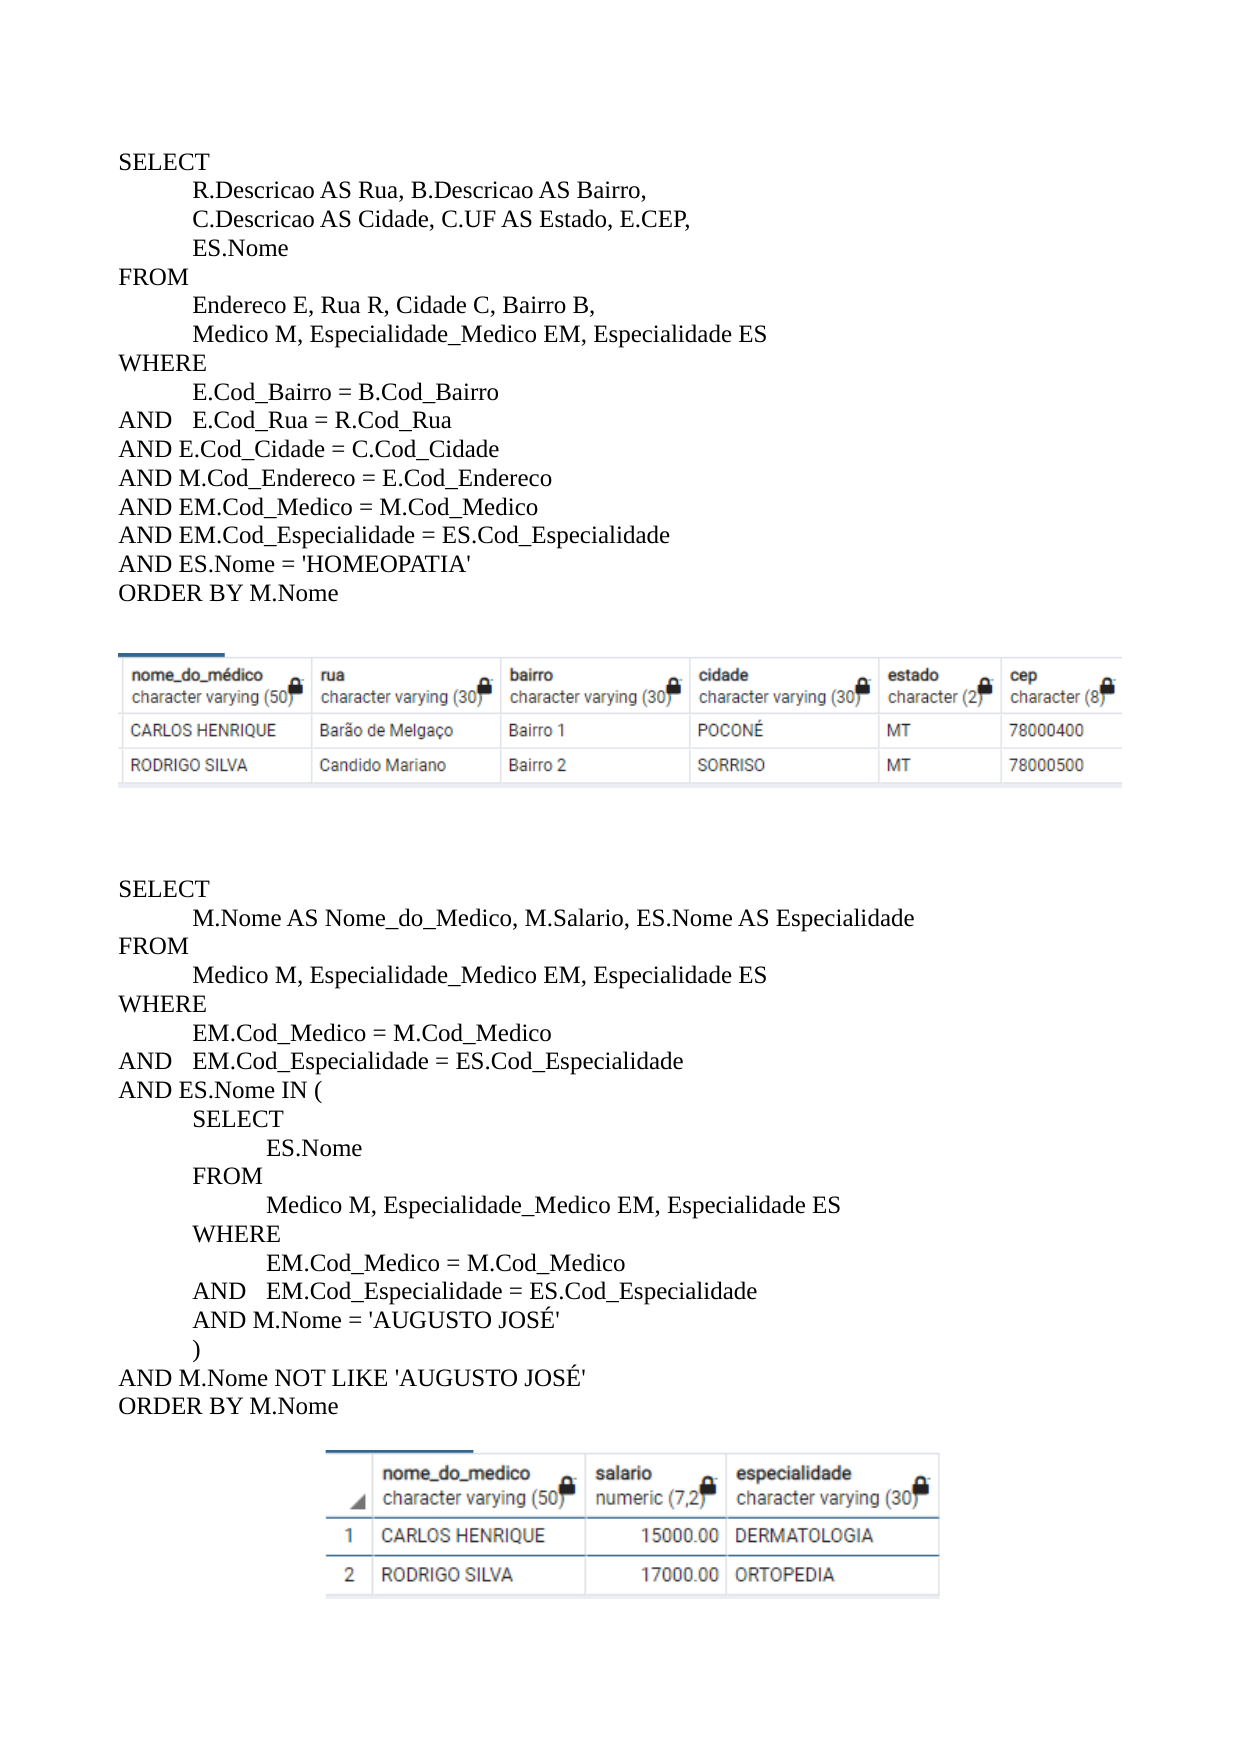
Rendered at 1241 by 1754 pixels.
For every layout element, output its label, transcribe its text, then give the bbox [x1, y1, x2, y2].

text FROM [118, 262, 1122, 291]
picture [325, 1450, 940, 1599]
text Endereco E, Rua R, Cidade C, Bairro B, [118, 291, 1122, 319]
text AND M.Nome = 'AUGUSTO JOSÉ' [118, 1305, 1122, 1334]
text EM.Cod_Medico = M.Cod_Medico [118, 1248, 1122, 1276]
text AND ES.Nome IN ( [118, 1075, 1122, 1104]
text ORDER BY M.Nome [118, 578, 1122, 607]
text WHERE [118, 348, 1122, 377]
text ORDER BY M.Nome [118, 1391, 1122, 1420]
text SELECT [118, 1104, 1122, 1133]
text AND ES.Nome = 'HOMEOPATIA' [118, 549, 1122, 578]
text Medico M, Especialidade_Medico EM, Especialidade ES [118, 960, 1122, 989]
text C.Descricao AS Cidade, C.UF AS Estado, E.CEP, [118, 204, 1122, 233]
text Medico M, Especialidade_Medico EM, Especialidade ES [118, 1190, 1122, 1219]
text M.Nome AS Nome_do_Medico, M.Salario, ES.Nome AS Especialidade [118, 903, 1122, 931]
text ES.Nome [118, 233, 1122, 262]
text FROM [118, 931, 1122, 960]
text SELECT [118, 874, 1122, 903]
text AND EM.Cod_Medico = M.Cod_Medico [118, 492, 1122, 521]
text Medico M, Especialidade_Medico EM, Especialidade ES [118, 319, 1122, 348]
text AND EM.Cod_Especialidade = ES.Cod_Especialidade [118, 1046, 1122, 1075]
text ES.Nome [118, 1133, 1122, 1161]
picture [118, 653, 1123, 788]
text AND E.Cod_Rua = R.Cod_Rua [118, 406, 1122, 434]
text WHERE [118, 1219, 1122, 1248]
text ) [118, 1334, 1122, 1363]
text SELECT [118, 147, 1122, 176]
text EM.Cod_Medico = M.Cod_Medico [118, 1018, 1122, 1046]
text AND M.Nome NOT LIKE 'AUGUSTO JOSÉ' [118, 1363, 1122, 1391]
text AND E.Cod_Cidade = C.Cod_Cidade [118, 434, 1122, 463]
text FROM [118, 1161, 1122, 1190]
text WHERE [118, 989, 1122, 1018]
text E.Cod_Bairro = B.Cod_Bairro [118, 377, 1122, 406]
text R.Descricao AS Rua, B.Descricao AS Bairro, [118, 176, 1122, 204]
text AND EM.Cod_Especialidade = ES.Cod_Especialidade [118, 1276, 1122, 1305]
text AND EM.Cod_Especialidade = ES.Cod_Especialidade [118, 521, 1122, 549]
text AND M.Cod_Endereco = E.Cod_Endereco [118, 463, 1122, 492]
